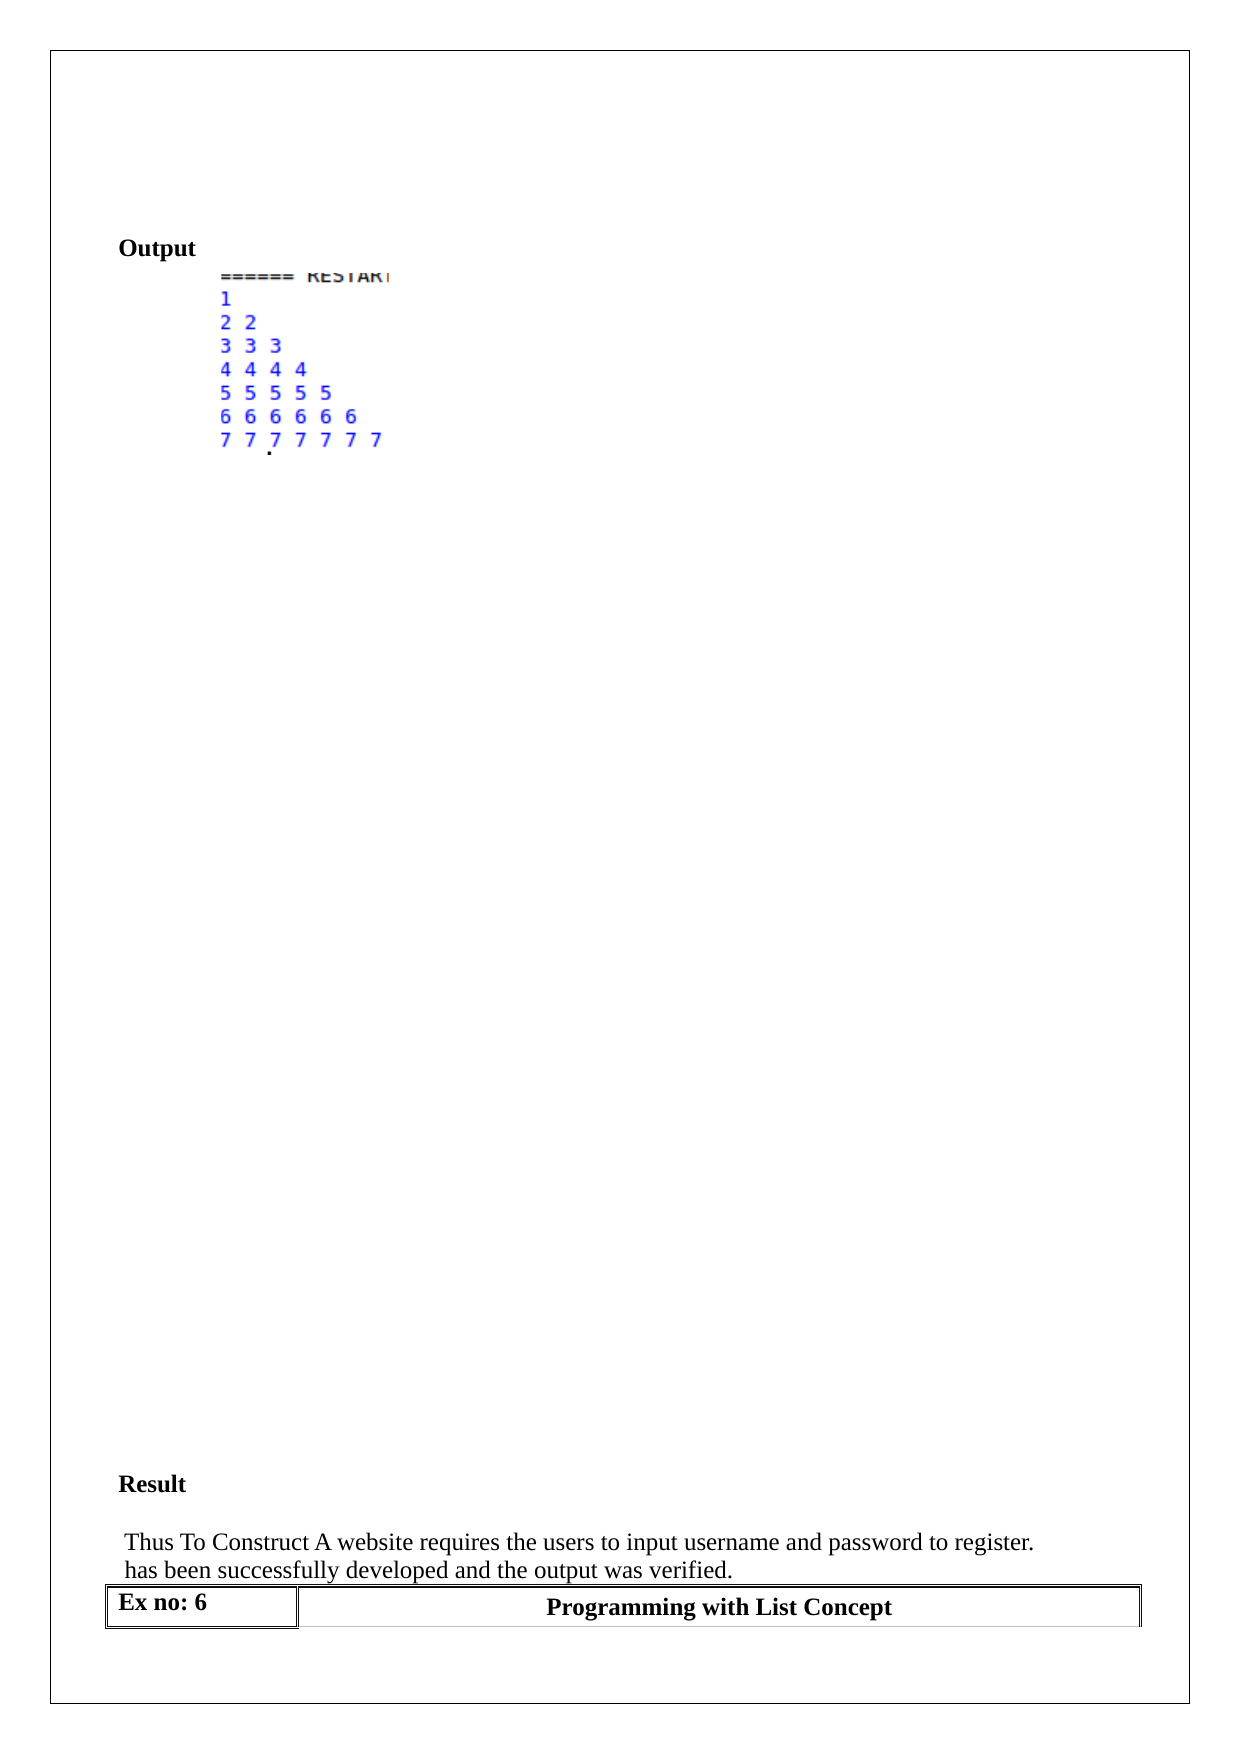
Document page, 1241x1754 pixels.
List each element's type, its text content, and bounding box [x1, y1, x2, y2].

text Thus To Construct A website requires the users to input username and password to register. [118, 1527, 1122, 1556]
text Result [118, 1469, 1122, 1498]
text has been successfully developed and the output was verified. [118, 1556, 1122, 1584]
table_header Ex no: 6 [108, 1588, 296, 1626]
table_header Programming with List Concept [299, 1588, 1139, 1626]
text Output [118, 233, 1122, 262]
picture [221, 273, 389, 455]
